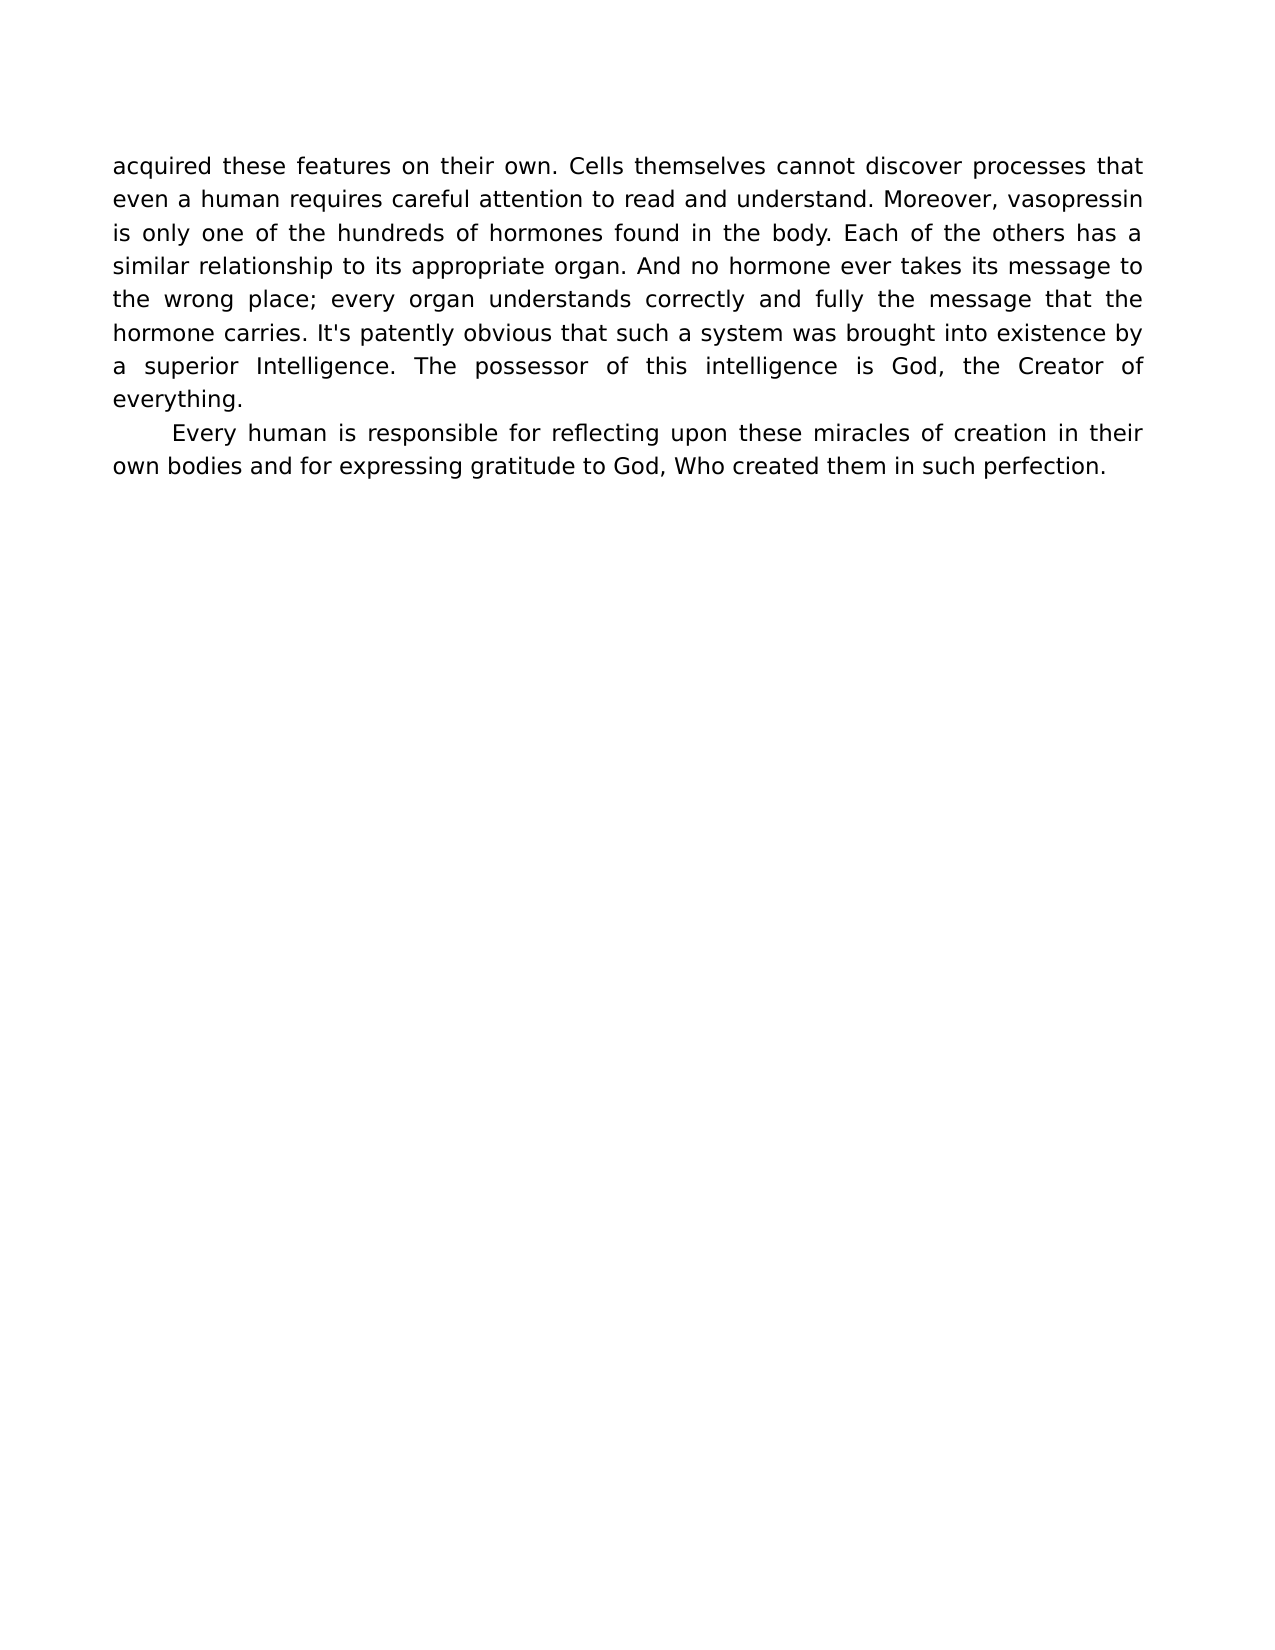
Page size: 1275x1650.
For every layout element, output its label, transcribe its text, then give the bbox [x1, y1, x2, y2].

text Every human is responsible for reflecting upon these miracles of creation in their own bodies and for expressing gratitude to God, Who created them in such perfection. [112, 414, 1145, 481]
text acquired these features on their own. Cells themselves cannot discover processes that even a human requires careful attention to read and understand. Moreover, vasopressin is only one of the hundreds of hormones found in the body. Each of the others has a similar relationship to its appropriate organ. And no hormone ever takes its message to the wrong place; every organ understands correctly and fully the message that the hormone carries. It's patently obvious that such a system was brought into existence by a superior Intelligence. The possessor of this intelligence is God, the Creator of everything. [112, 148, 1145, 414]
